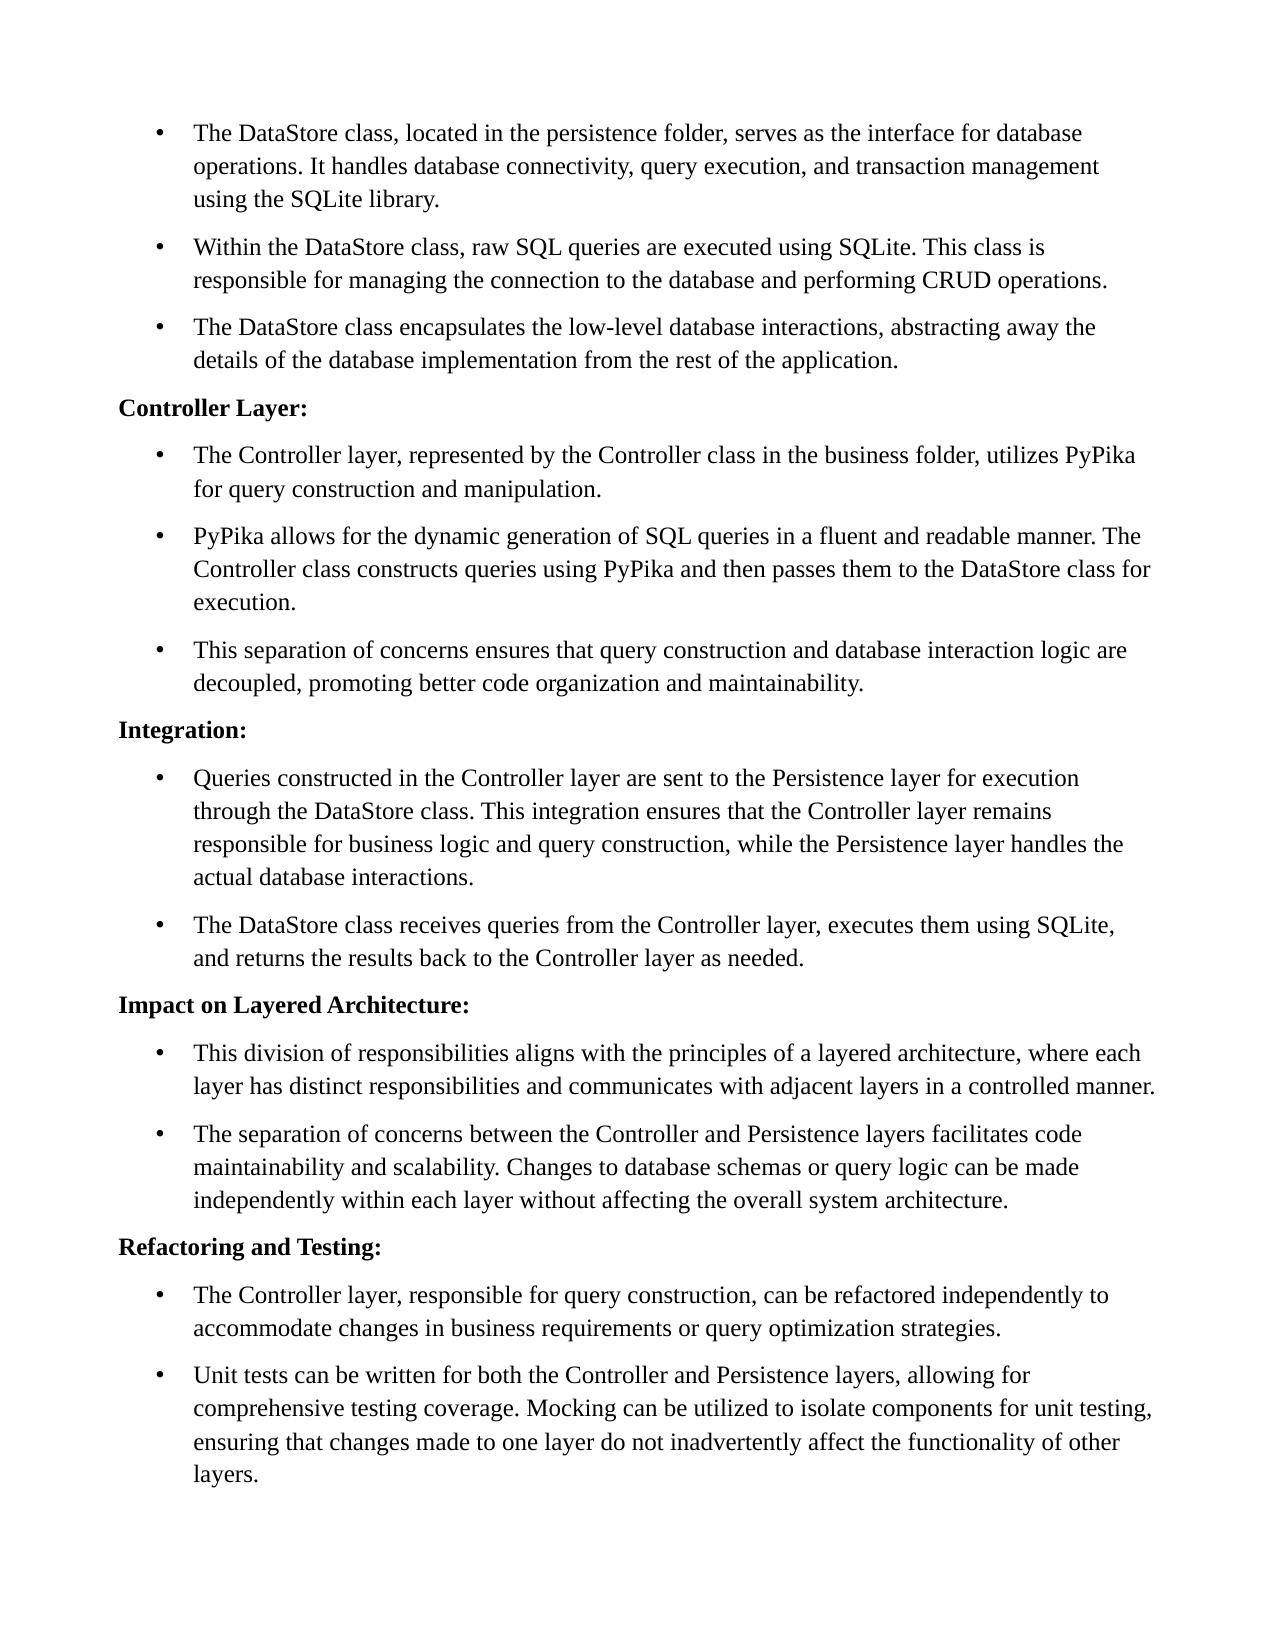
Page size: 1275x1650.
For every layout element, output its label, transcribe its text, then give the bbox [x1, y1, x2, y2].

list The DataStore class, located in the persistence folder, serves as the interface for database operations. It handles database connectivity, query execution, and transaction management using the SQLite library. [156, 118, 1157, 213]
text Impact on Layered Architecture: [118, 990, 1157, 1019]
list PyPika allows for the dynamic generation of SQL queries in a fluent and readable manner. The Controller class constructs queries using PyPika and then passes them to the DataStore class for execution. [156, 521, 1157, 616]
text Refactoring and Testing: [118, 1232, 1157, 1261]
list The DataStore class receives queries from the Controller layer, executes them using SQLite, and returns the results back to the Controller layer as needed. [156, 910, 1157, 972]
list The separation of concerns between the Controller and Persistence layers facilitates code maintainability and scalability. Changes to database schemas or query logic can be made independently within each layer without affecting the overall system architecture. [156, 1119, 1157, 1213]
text Controller Layer: [118, 393, 1157, 422]
list This separation of concerns ensures that query construction and database interaction logic are decoupled, promoting better code organization and maintainability. [156, 635, 1157, 697]
text Integration: [118, 716, 1157, 744]
list This division of responsibilities aligns with the principles of a layered architecture, where each layer has distinct responsibilities and communicates with adjacent layers in a controlled manner. [156, 1038, 1157, 1100]
list Unit tests can be written for both the Controller and Persistence layers, allowing for comprehensive testing coverage. Mocking can be utilized to isolate components for unit testing, ensuring that changes made to one layer do not inadvertently affect the functionality of other layers. [156, 1361, 1157, 1488]
list Queries constructed in the Controller layer are sent to the Persistence layer for execution through the DataStore class. This integration ensures that the Controller layer remains responsible for business logic and query construction, while the Persistence layer handles the actual database interactions. [156, 763, 1157, 891]
list The Controller layer, represented by the Controller class in the business folder, utilizes PyPika for query construction and manipulation. [156, 441, 1157, 502]
list The Controller layer, responsible for query construction, can be refactored independently to accommodate changes in business requirements or query optimization strategies. [156, 1280, 1157, 1342]
list Within the DataStore class, raw SQL queries are executed using SQLite. This class is responsible for managing the connection to the database and performing CRUD operations. [156, 232, 1157, 293]
list The DataStore class encapsulates the low-level database interactions, abstracting away the details of the database implementation from the rest of the application. [156, 312, 1157, 374]
